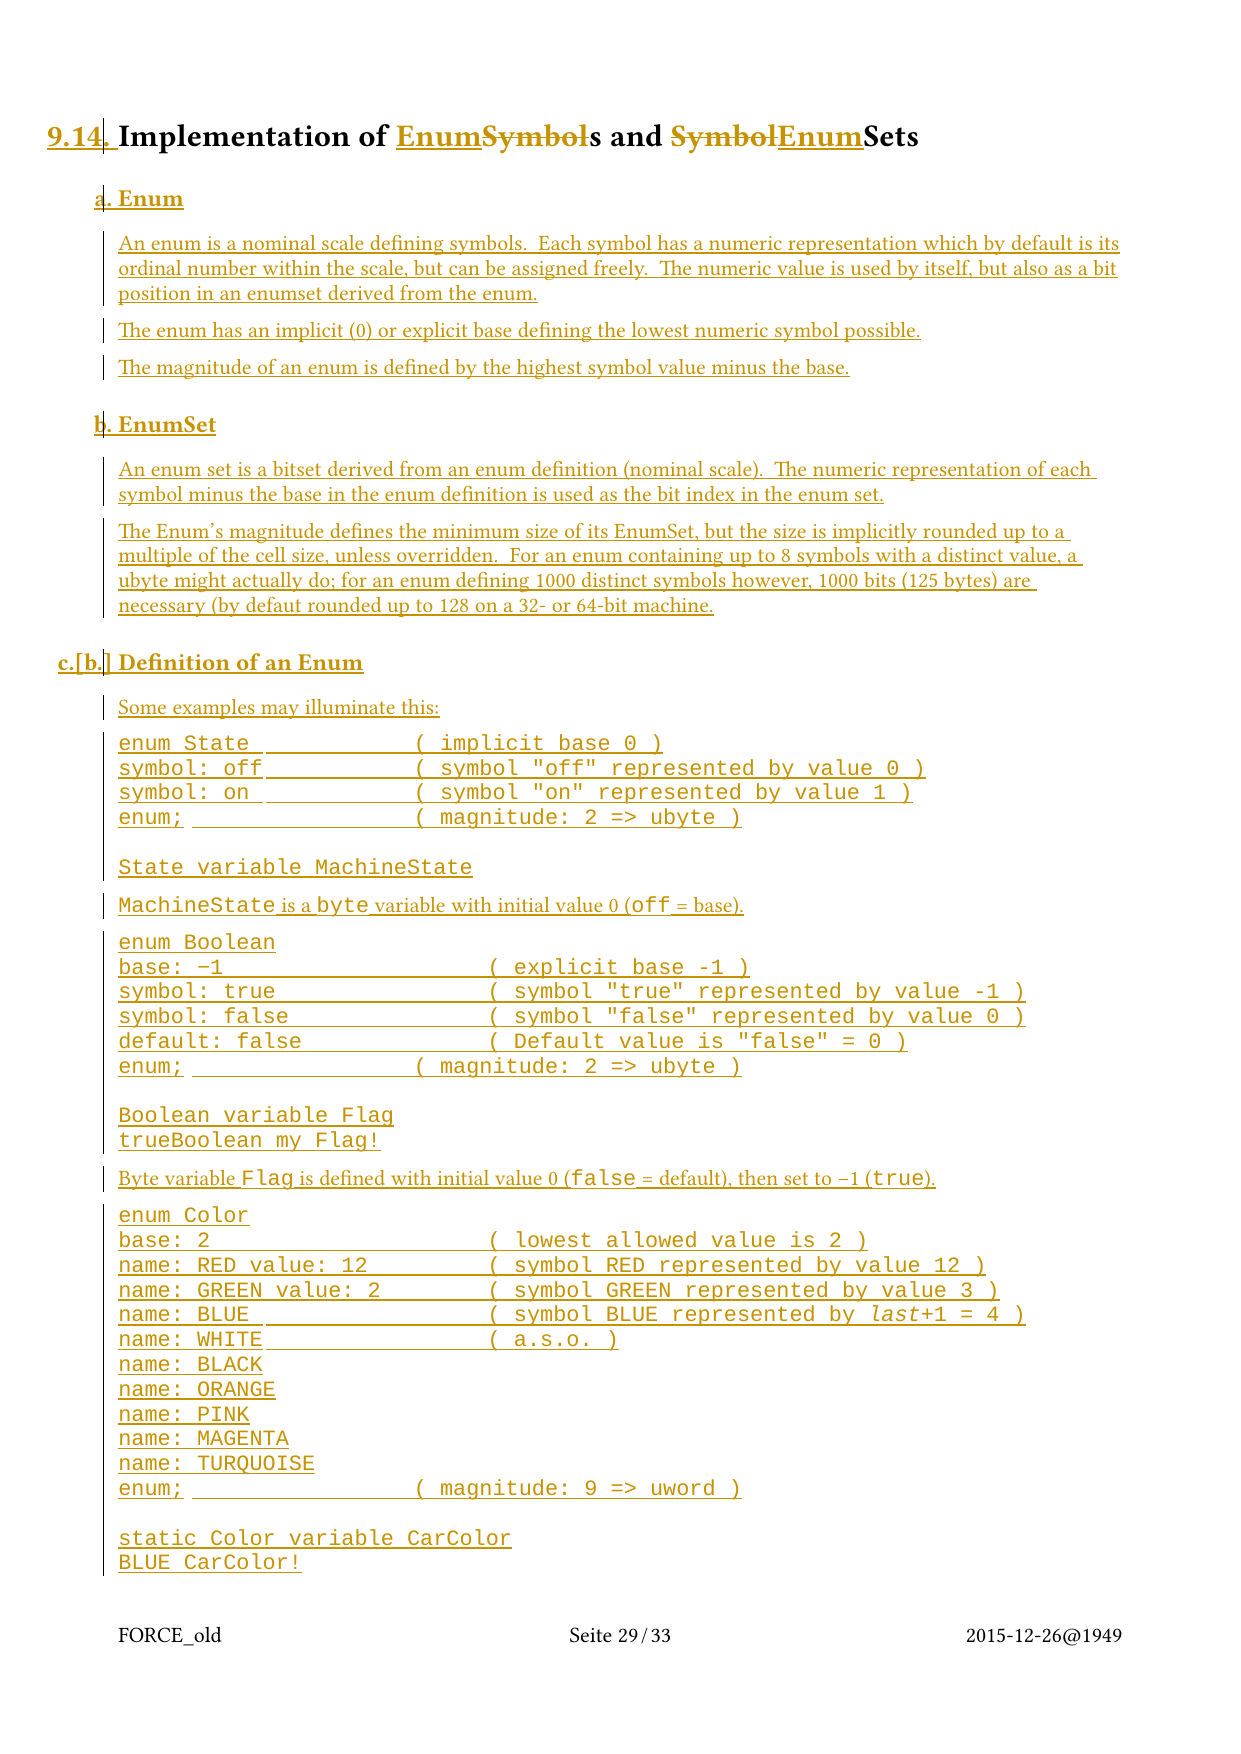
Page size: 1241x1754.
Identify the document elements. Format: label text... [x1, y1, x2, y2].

text An enum set is a bitset derived from an enum definition (nominal scale). The numeric representation of each symbol minus the base in the enum definition is used as the bit index in the enum set. [118, 457, 1122, 506]
text MachineState is a byte variable with initial value 0 (off = base). [118, 893, 1122, 919]
subtitle EnumSet [118, 411, 1122, 438]
subtitle Implementation of Enums and EnumSets [118, 118, 1122, 154]
text The magnitude of an enum is defined by the highest symbol value minus the base. [118, 355, 1122, 379]
text Byte variable Flag is defined with initial value 0 (false = default), then set to −1 (true). [118, 1166, 1122, 1192]
subtitle Enum [118, 185, 1122, 212]
text The Enum’s magnitude defines the minimum size of its EnumSet, but the size is implicitly rounded up to a multiple of the cell size, unless overridden. For an enum containing up to 8 symbols with a distinct value, a ubyte might actually do; for an enum defining 1000 distinct symbols however, 1000 bits (125 bytes) are necessary (by defaut rounded up to 128 on a 32- or 64-bit machine. [118, 518, 1122, 618]
text enum Boolean base: −1 ( explicit base -1 ) symbol: true ( symbol "true" represented by value -1 ) symbol: false ( symbol "false" represented by value 0 ) default: false ( Default value is "false" = 0 ) enum; ( magnitude: 2 => ubyte ) Boolean variable Flag trueBoolean my Flag! [118, 931, 1122, 1154]
subtitle Definition of an Enum [118, 649, 1122, 676]
text enum State ( implicit base 0 ) symbol: off ( symbol "off" represented by value 0 ) symbol: on ( symbol "on" represented by value 1 ) enum; ( magnitude: 2 => ubyte ) State variable MachineState [118, 732, 1122, 881]
text The enum has an implicit (0) or explicit base defining the lowest numeric symbol possible. [118, 318, 1122, 343]
text enum Color base: 2 ( lowest allowed value is 2 ) name: RED value: 12 ( symbol RED represented by value 12 ) name: GREEN value: 2 ( symbol GREEN represented by value 3 ) name: BLUE ( symbol BLUE represented by last+1 = 4 ) name: WHITE ( a.s.o. ) name: BLACK name: ORANGE name: PINK name: MAGENTA name: TURQUOISE enum; ( magnitude: 9 => uword ) static Color variable CarColor BLUE CarColor! [118, 1204, 1122, 1576]
text Some examples may illuminate this: [118, 695, 1122, 720]
text An enum is a nominal scale defining symbols. Each symbol has a numeric representation which by default is its ordinal number within the scale, but can be assigned freely. The numeric value is used by itself, but also as a bit position in an enumset derived from the enum. [118, 231, 1122, 306]
